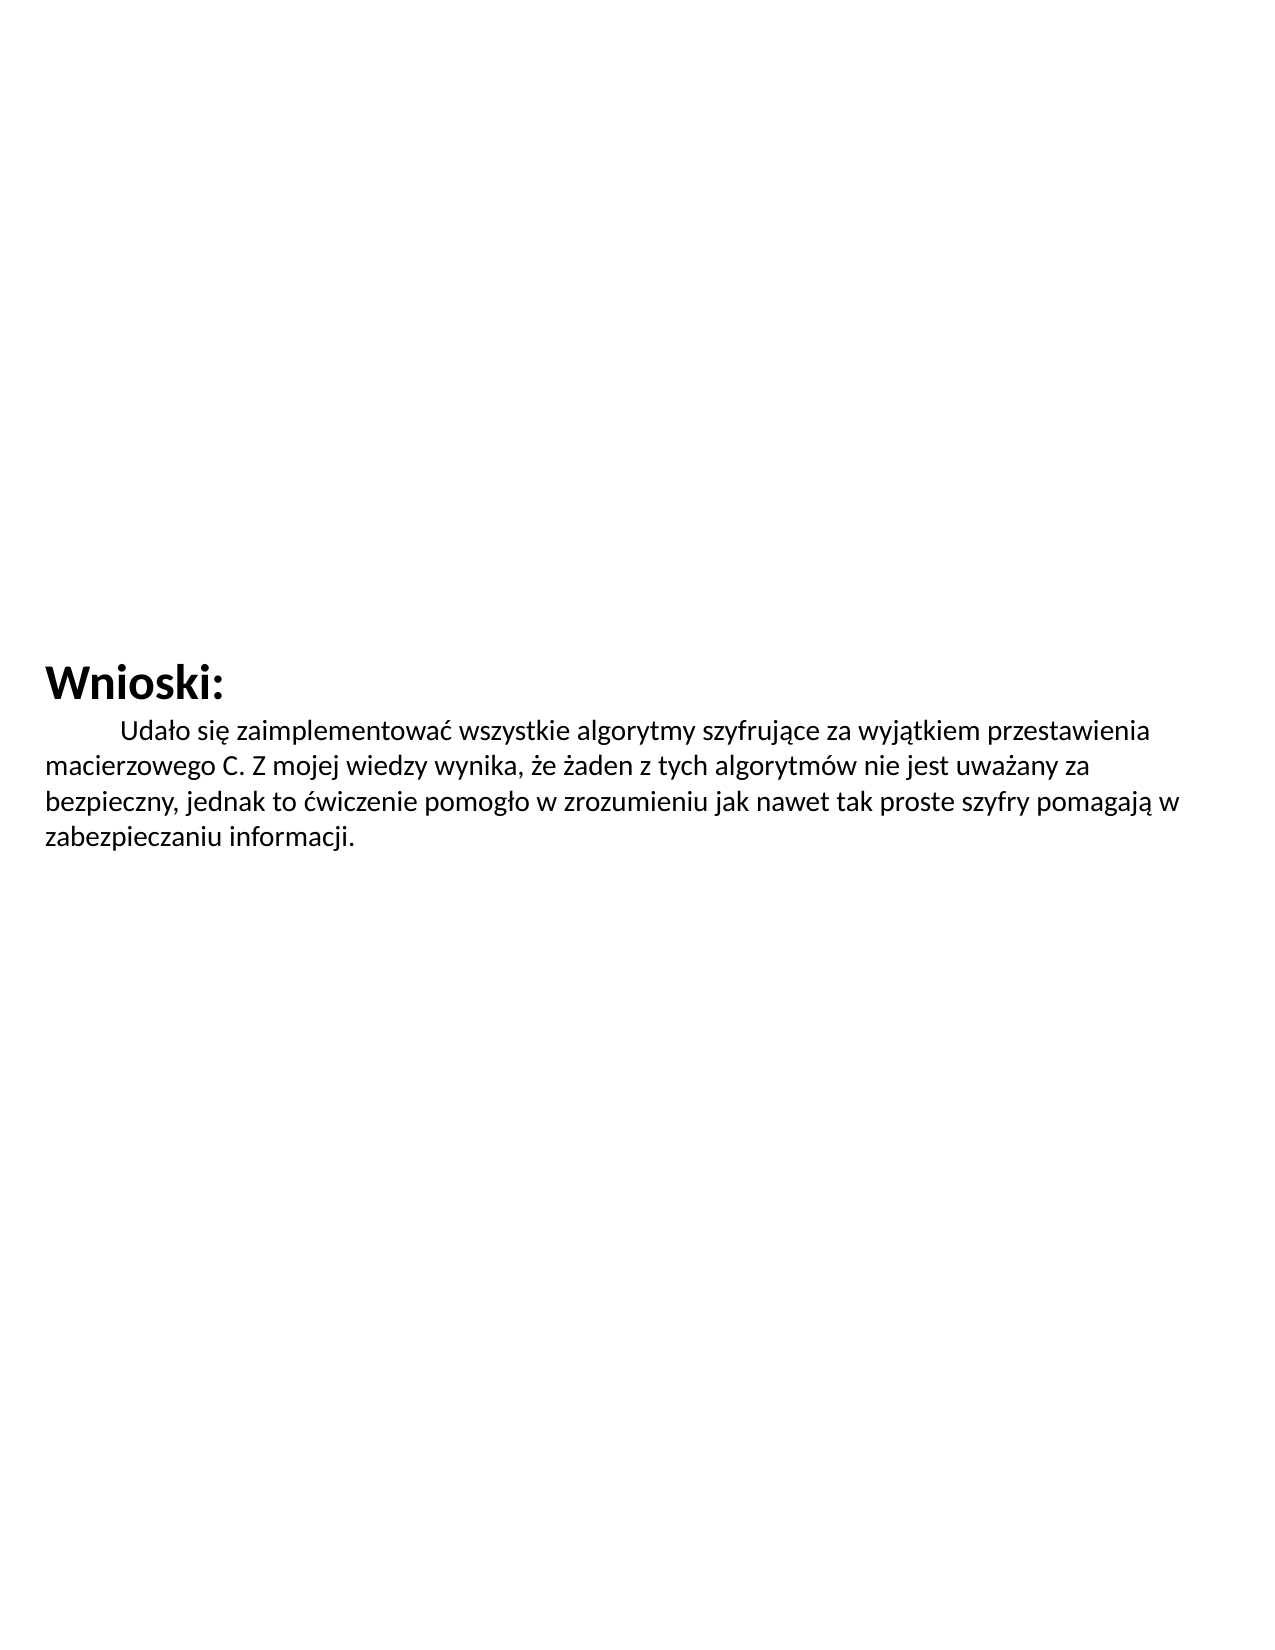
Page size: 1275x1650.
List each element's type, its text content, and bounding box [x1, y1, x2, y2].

text Wnioski: [45, 651, 1230, 712]
text Udało się zaimplementować wszystkie algorytmy szyfrujące za wyjątkiem przestawienia macierzowego C. Z mojej wiedzy wynika, że żaden z tych algorytmów nie jest uważany za bezpieczny, jednak to ćwiczenie pomogło w zrozumieniu jak nawet tak proste szyfry pomagają w zabezpieczaniu informacji. [45, 712, 1230, 854]
